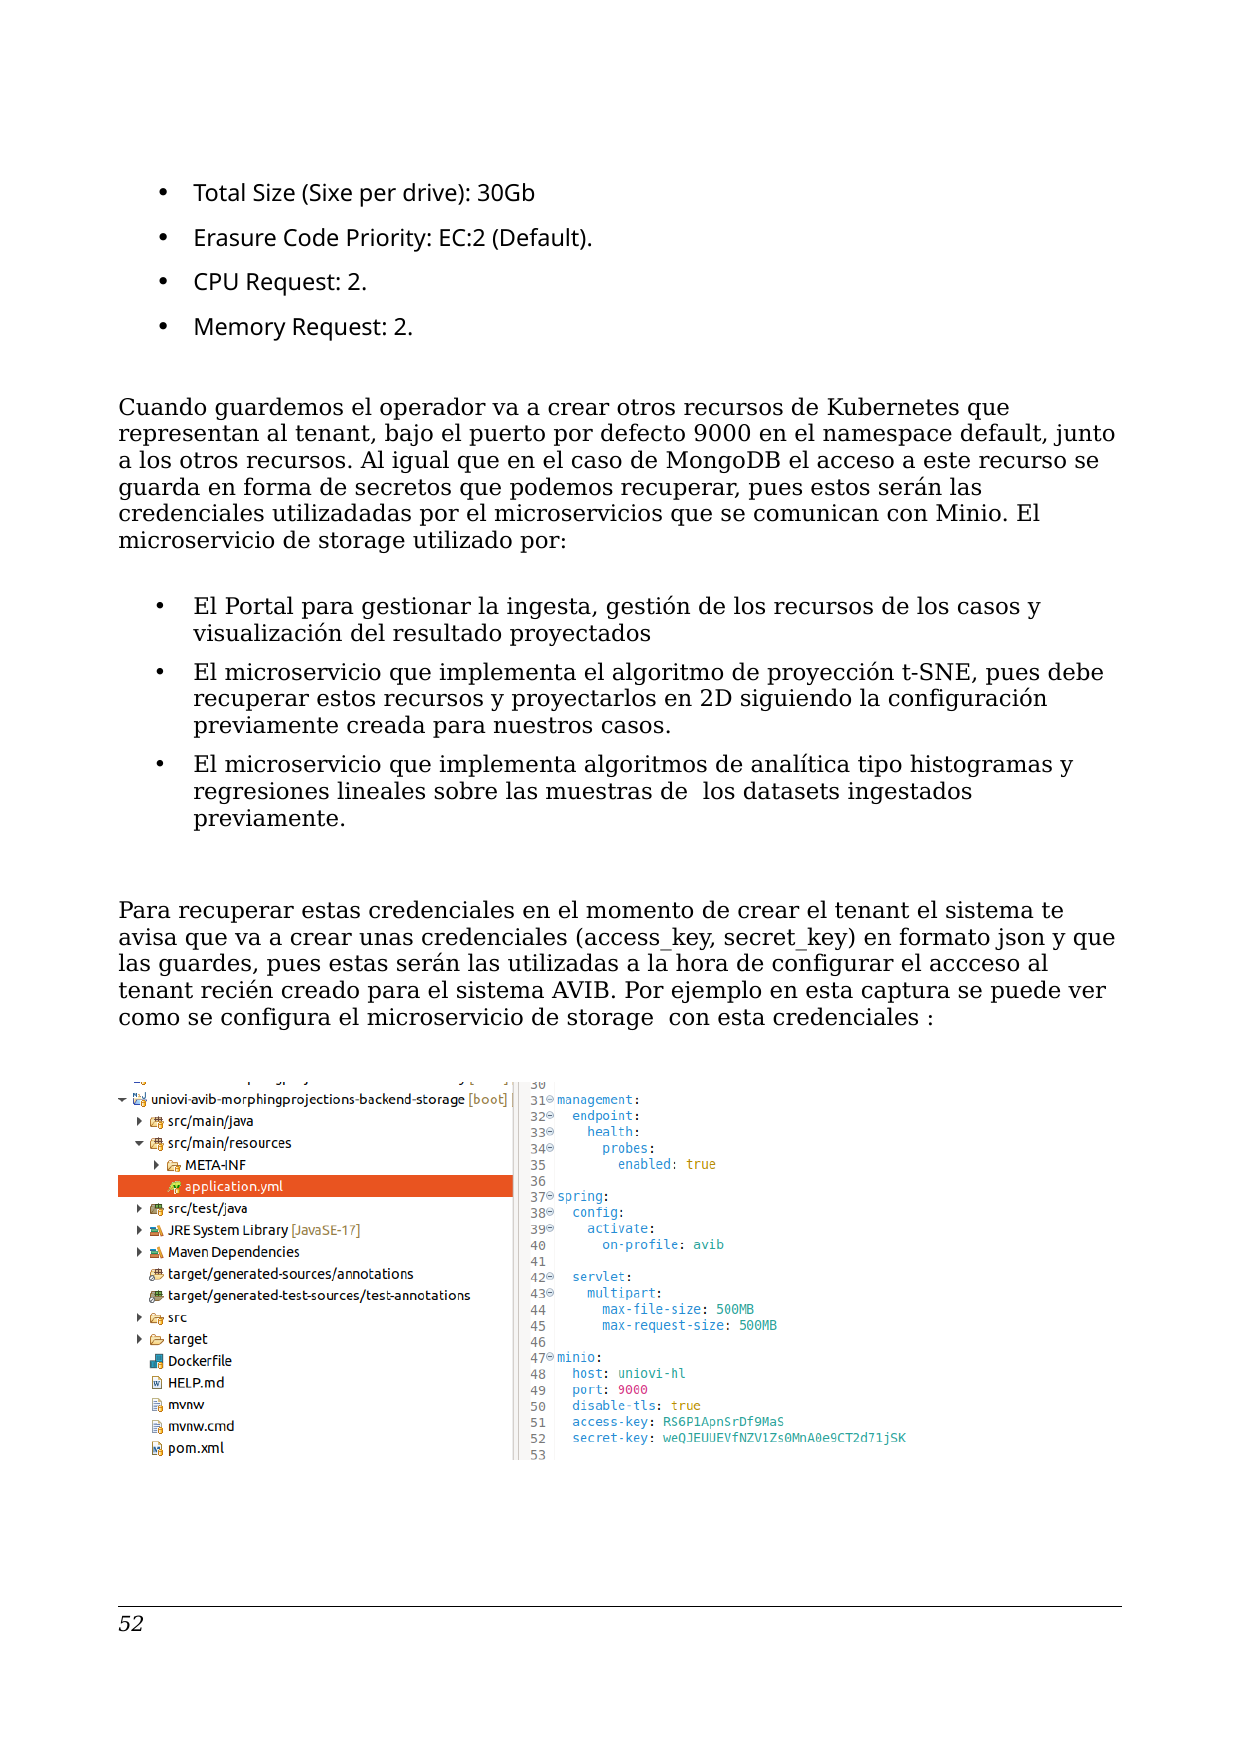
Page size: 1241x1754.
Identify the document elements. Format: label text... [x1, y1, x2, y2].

list El microservicio que implementa algoritmos de analítica tipo histogramas y regresiones lineales sobre las muestras de los datasets ingestados previamente. [156, 751, 1122, 885]
picture [118, 1082, 1123, 1460]
text Para recuperar estas credenciales en el momento de crear el tenant el sistema te avisa que va a crear unas credenciales (access_key, secret_key) en formato json y que las guardes, pues estas serán las utilizadas a la hora de configurar el accceso al tenant recién creado para el sistema AVIB. Por ejemplo en esta captura se puede ver como se configura el microservicio de storage con esta credenciales : [118, 897, 1122, 1031]
list El Portal para gestionar la ingesta, gestión de los recursos de los casos y visualización del resultado proyectados [156, 593, 1122, 646]
list Total Size (Sixe per drive): 30Gb [156, 177, 1122, 209]
list Memory Request: 2. [156, 310, 1122, 342]
list Erasure Code Priority: EC:2 (Default). [156, 221, 1122, 253]
text Cuando guardemos el operador va a crear otros recursos de Kubernetes que representan al tenant, bajo el puerto por defecto 9000 en el namespace default, junto a los otros recursos. Al igual que en el caso de MongoDB el acceso a este recurso se guarda en forma de secretos que podemos recuperar, pues estos serán las credenciales utilizadadas por el microservicios que se comunican con Minio. El microservicio de storage utilizado por: [118, 394, 1122, 581]
list El microservicio que implementa el algoritmo de proyección t-SNE, pues debe recuperar estos recursos y proyectarlos en 2D siguiendo la configuración previamente creada para nuestros casos. [156, 659, 1122, 739]
list CPU Request: 2. [156, 266, 1122, 298]
